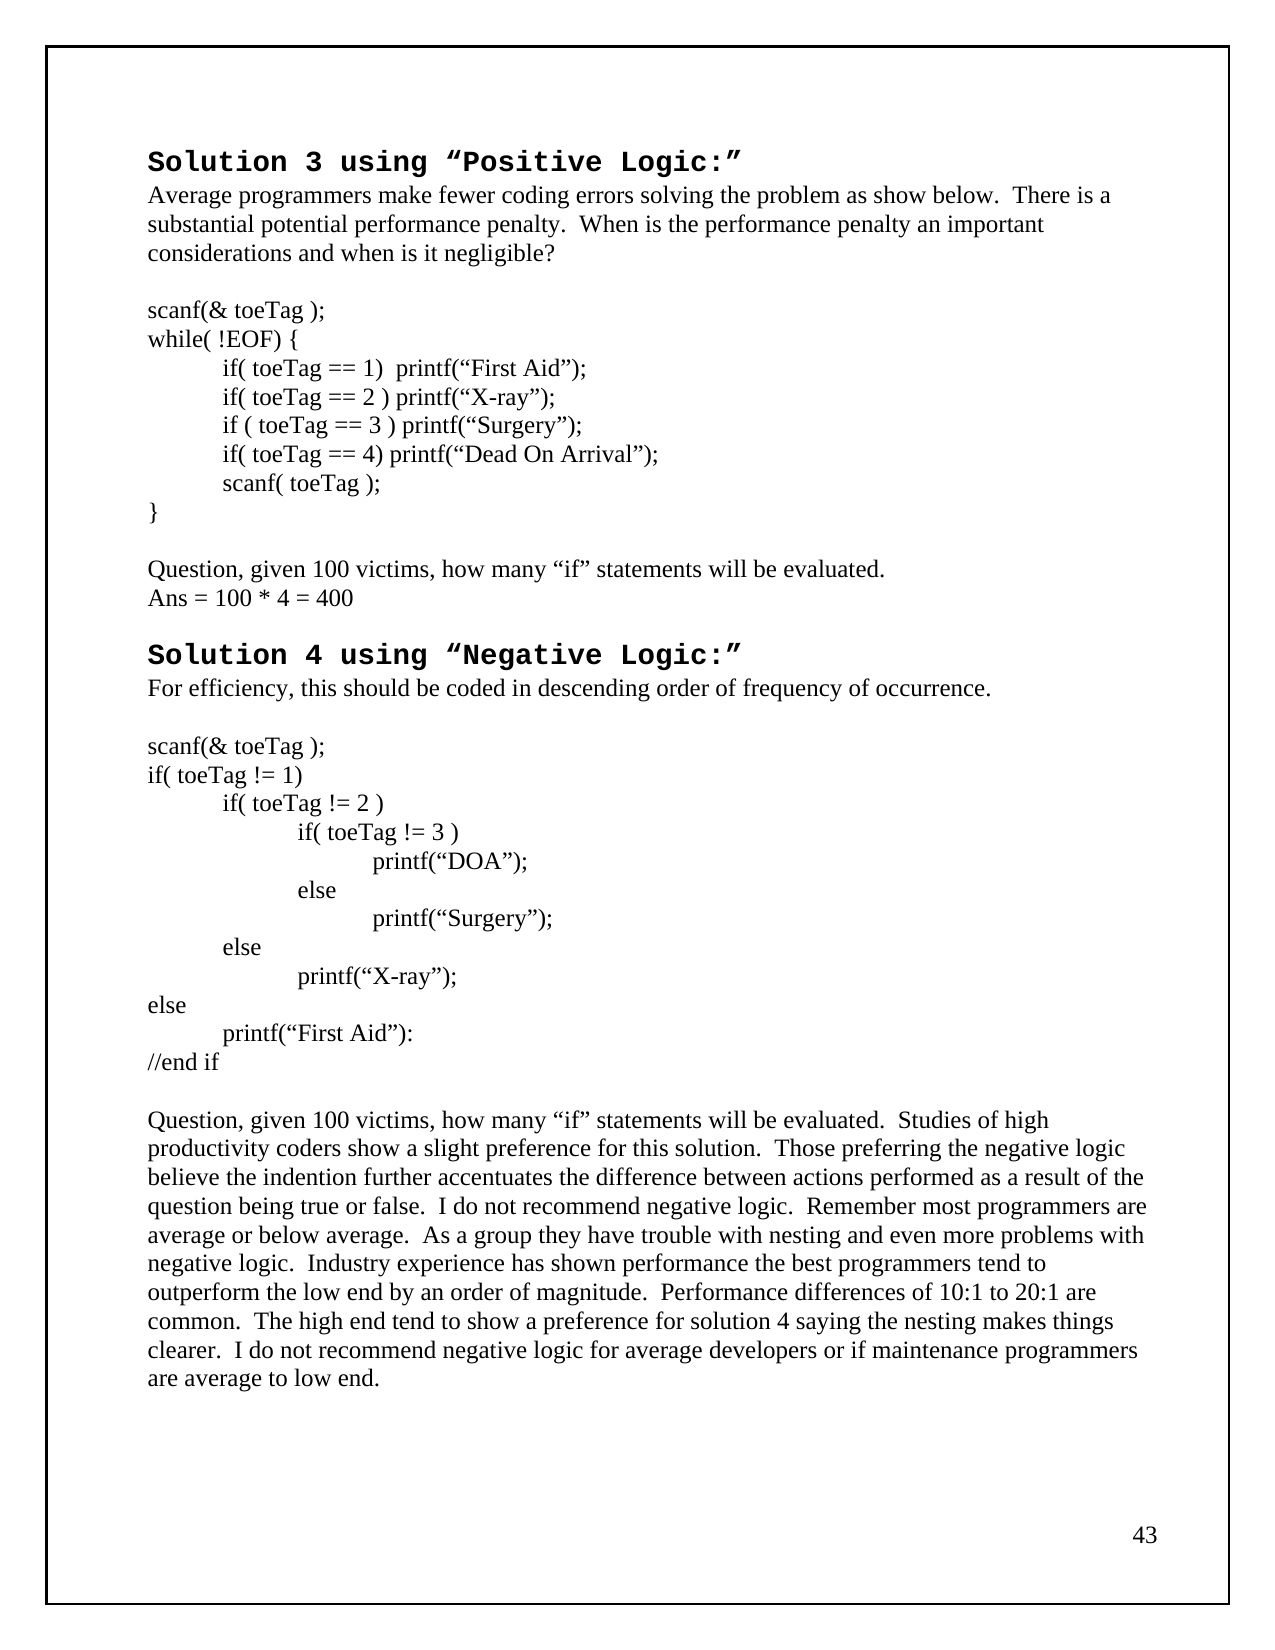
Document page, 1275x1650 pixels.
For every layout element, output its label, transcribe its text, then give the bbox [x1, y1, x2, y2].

text if( toeTag != 1) [147, 760, 1158, 788]
text if( toeTag == 4) printf(“Dead On Arrival”); [147, 439, 1158, 468]
text For efficiency, this should be coded in descending order of frequency of occurrence. [147, 673, 1158, 702]
text scanf(& toeTag ); [147, 731, 1158, 760]
text printf(“Surgery”); [222, 903, 1158, 932]
text else [222, 875, 1158, 903]
text if( toeTag != 2 ) [147, 788, 1158, 817]
text Question, given 100 victims, how many “if” statements will be evaluated. [147, 554, 1158, 583]
text if( toeTag == 2 ) printf(“X-ray”); [147, 382, 1158, 410]
text else [147, 990, 1158, 1018]
text scanf( toeTag ); [147, 468, 1158, 497]
text Solution 4 using “Negative Logic:” [147, 640, 1158, 673]
text if( toeTag != 3 ) [147, 817, 1158, 846]
text while( !EOF) { [147, 324, 1158, 353]
text //end if [147, 1047, 1158, 1076]
text Question, given 100 victims, how many “if” statements will be evaluated. Studies of high productivity coders show a slight preference for this solution. Those preferring the negative logic believe the indention further accentuates the difference between actions performed as a result of the question being true or false. I do not recommend negative logic. Remember most programmers are average or below average. As a group they have trouble with nesting and even more problems with negative logic. Industry experience has shown performance the best programmers tend to outperform the low end by an order of magnitude. Performance differences of 10:1 to 20:1 are common. The high end tend to show a preference for solution 4 saying the nesting makes things clearer. I do not recommend negative logic for average developers or if maintenance programmers are average to low end. [147, 1105, 1158, 1392]
text Solution 3 using “Positive Logic:” [147, 147, 1158, 180]
text scanf(& toeTag ); [147, 295, 1158, 324]
text printf(“DOA”); [147, 846, 1158, 875]
text else [147, 932, 1158, 961]
text if ( toeTag == 3 ) printf(“Surgery”); [147, 410, 1158, 439]
text } [147, 497, 1158, 525]
text Average programmers make fewer coding errors solving the problem as show below. There is a substantial potential performance penalty. When is the performance penalty an important considerations and when is it negligible? [147, 180, 1158, 267]
text if( toeTag == 1) printf(“First Aid”); [147, 353, 1158, 382]
text printf(“First Aid”): [147, 1018, 1158, 1047]
text printf(“X-ray”); [147, 961, 1158, 990]
text Ans = 100 * 4 = 400 [147, 583, 1158, 612]
